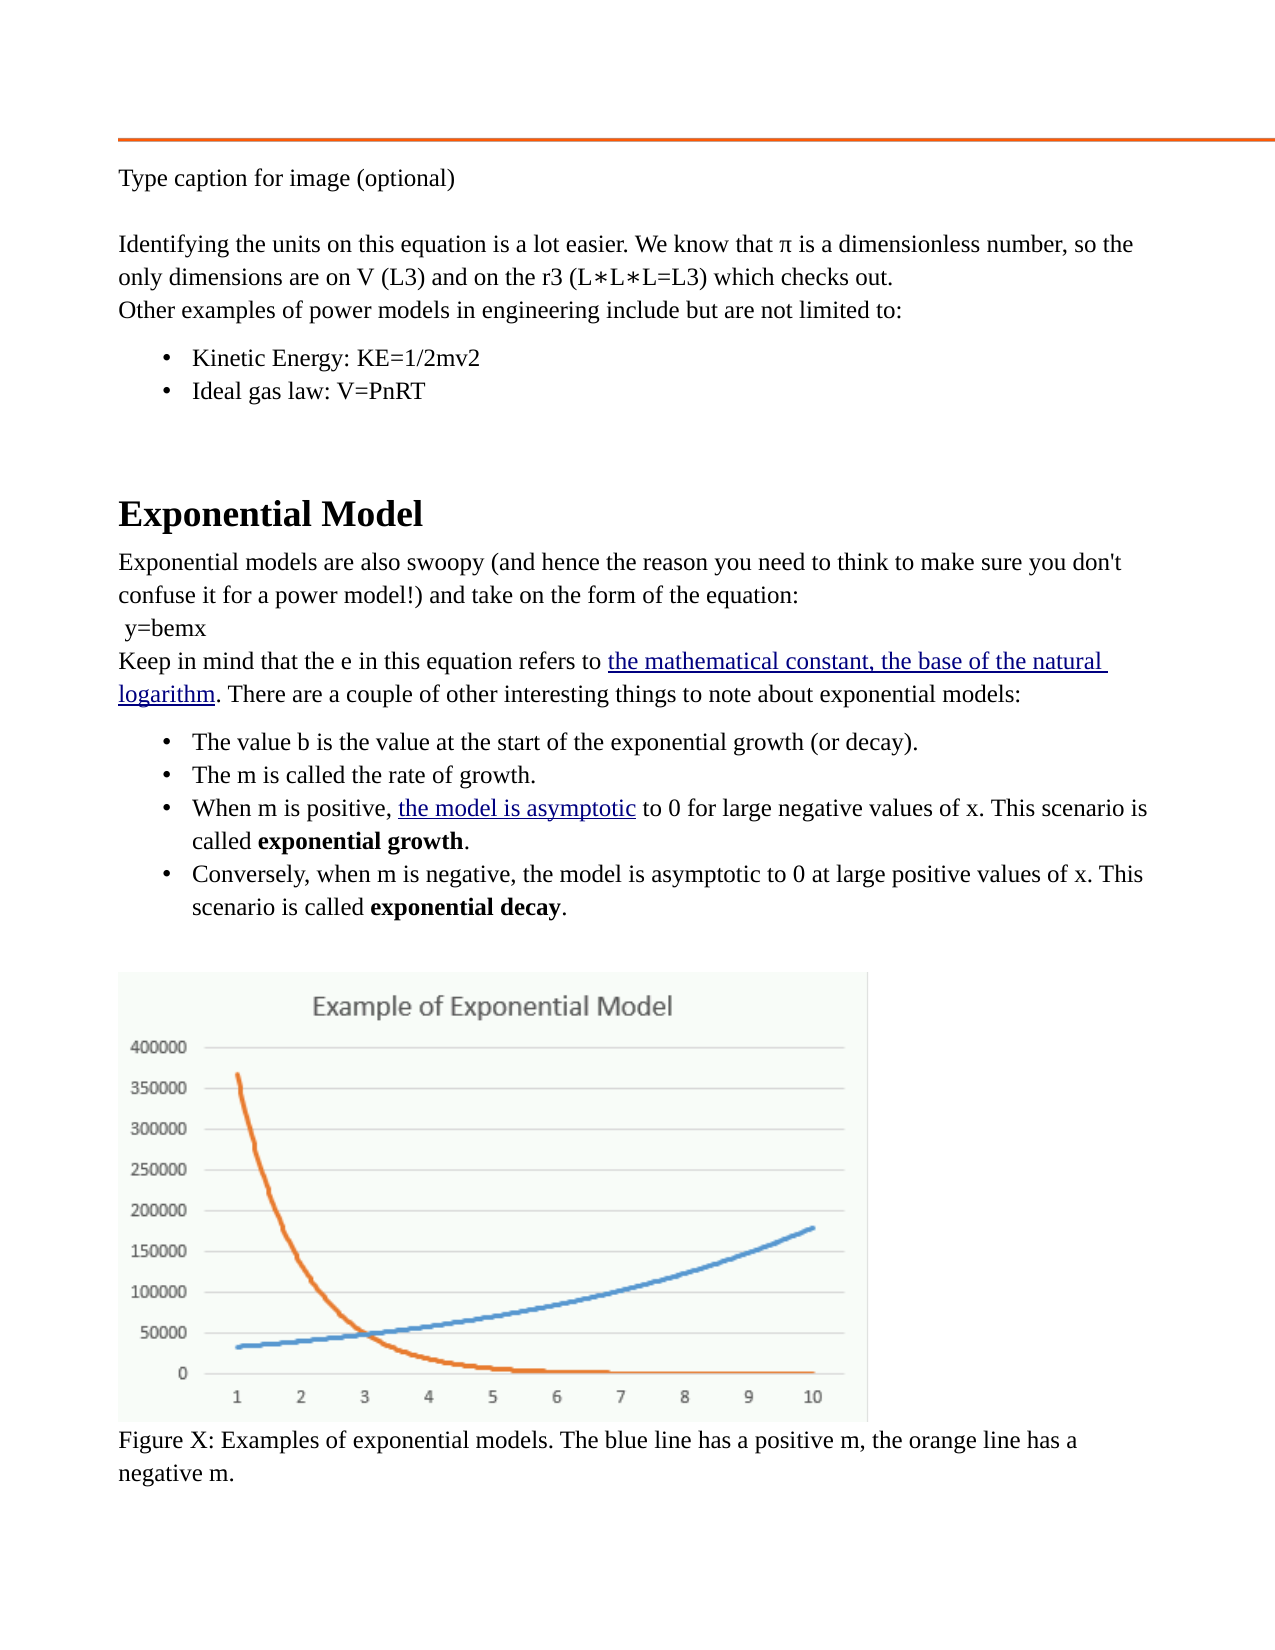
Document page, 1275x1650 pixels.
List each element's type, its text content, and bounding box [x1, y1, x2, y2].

list The m is called the rate of growth. [162, 760, 1157, 789]
text Identifying the units on this equation is a lot easier. We know that π is a dimensionless number, so the only dimensions are on V (L3) and on the r3 (L∗L∗L=L3) which checks out. [118, 229, 1157, 291]
list The value b is the value at the start of the exponential growth (or decay). [162, 727, 1157, 756]
text Exponential models are also swoopy (and hence the reason you need to think to make sure you don't confuse it for a power model!) and take on the form of the equation: [118, 547, 1157, 609]
list When m is positive, the model is asymptotic to 0 for large negative values of x. This scenario is called exponential growth. [162, 793, 1157, 855]
subtitle Exponential Model [118, 492, 1157, 535]
list Conversely, when m is negative, the model is asymptotic to 0 at large positive values of x. This scenario is called exponential decay. [162, 859, 1157, 921]
list Kinetic Energy: KE=1/2mv2 [162, 343, 1157, 371]
list Ideal gas law: V=PnRT​ [162, 376, 1157, 404]
text y=bemx [118, 613, 1157, 642]
text Figure X: Examples of exponential models. The blue line has a positive m, the orange line has a negative m. [118, 1426, 1157, 1487]
text Other examples of power models in engineering include but are not limited to: [118, 295, 1157, 324]
picture [118, 972, 869, 1422]
text Type caption for image (optional) [118, 163, 1157, 192]
picture [118, 118, 1275, 159]
text Keep in mind that the e in this equation refers to the mathematical constant, the base of the natural logarithm. There are a couple of other interesting things to note about exponential models: [118, 646, 1157, 708]
